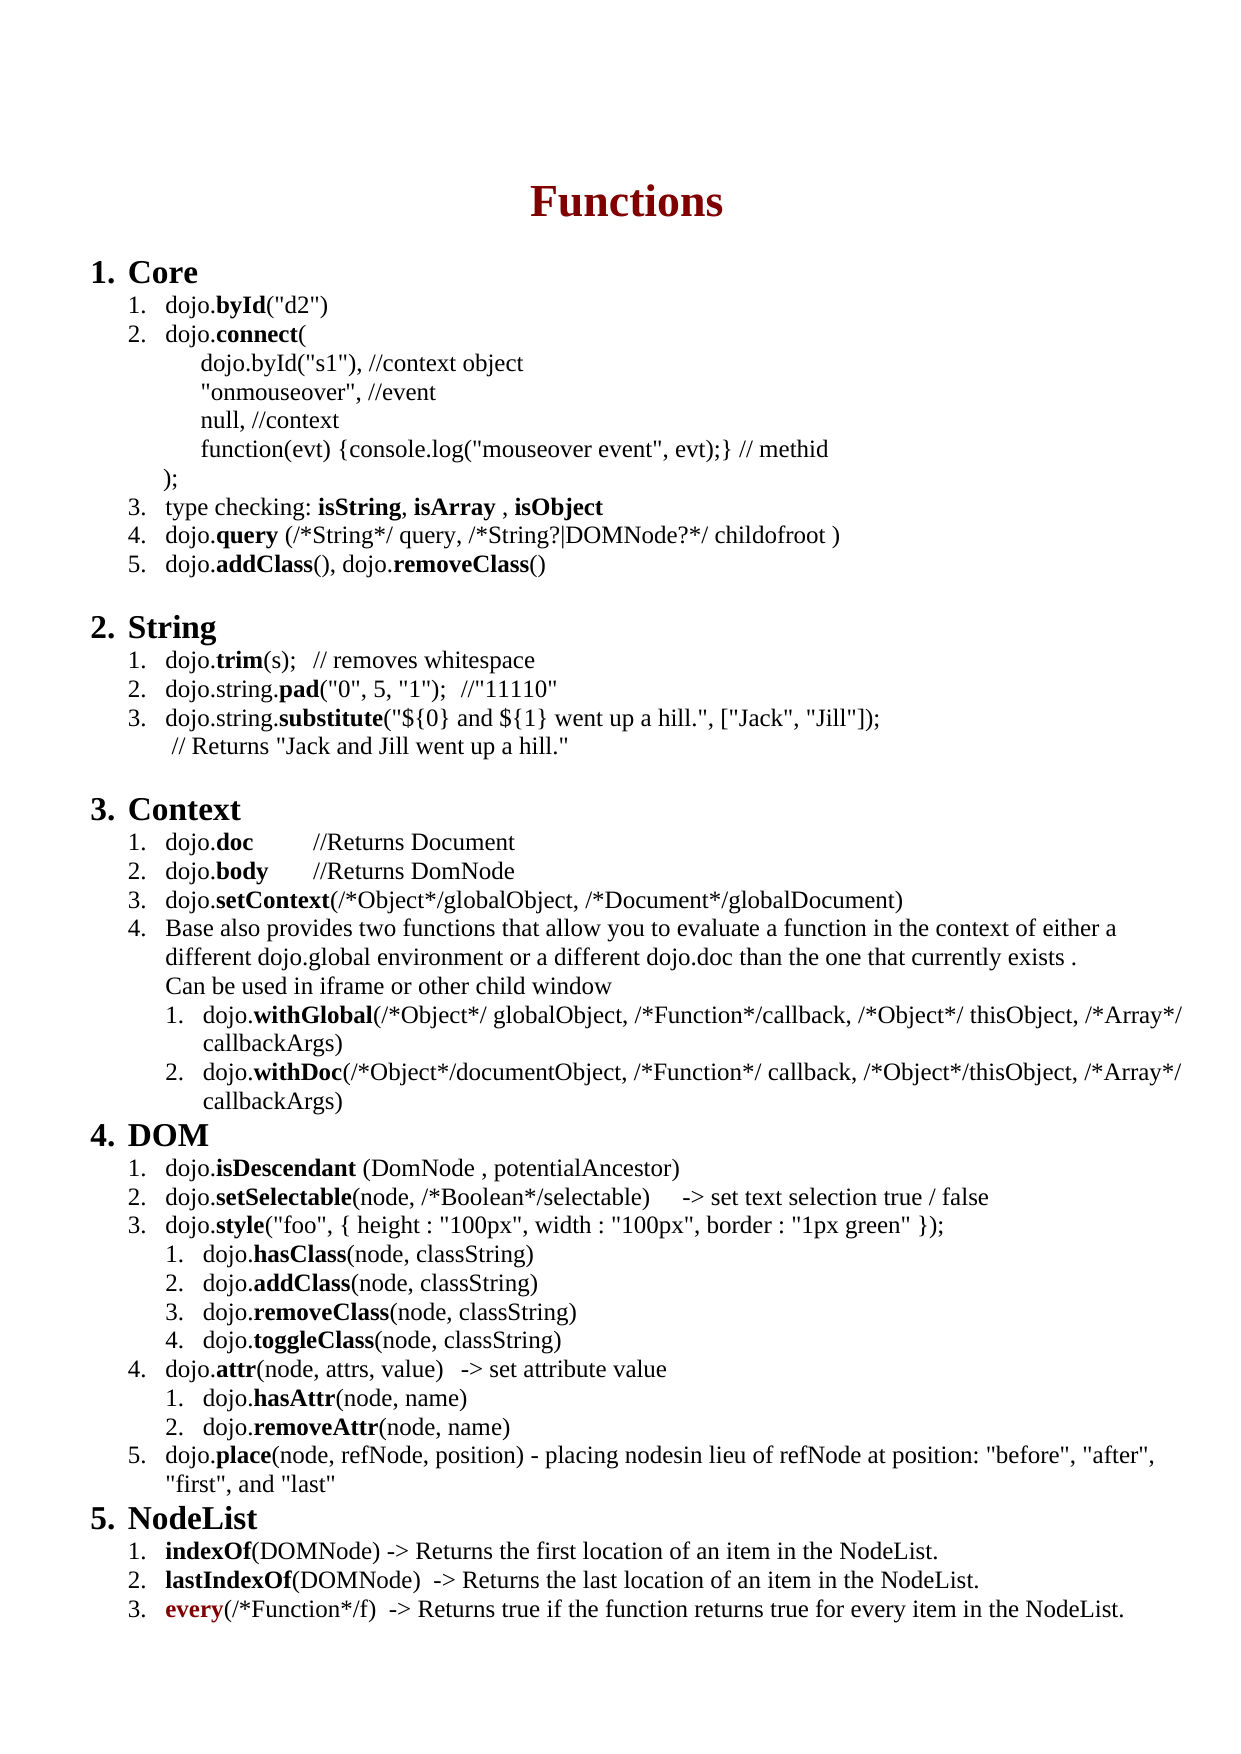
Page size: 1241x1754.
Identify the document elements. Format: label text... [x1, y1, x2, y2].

list dojo.removeClass(node, classString) [165, 1297, 1200, 1326]
list dojo.byId("s1"), //context object [163, 348, 1200, 377]
list dojo.addClass(node, classString) [165, 1268, 1200, 1297]
list String [90, 607, 1200, 645]
list dojo.connect( [128, 319, 1200, 348]
list dojo.place(node, refNode, position) - placing nodesin lieu of refNode at position: "before", "after", "first", and "last" [128, 1441, 1200, 1498]
list dojo.withDoc(/*Object*/documentObject, /*Function*/ callback, /*Object*/thisObject, /*Array*/ callbackArgs) [165, 1057, 1200, 1115]
list indexOf(DOMNode) -> Returns the first location of an item in the NodeList. [128, 1536, 1200, 1565]
list "onmouseover", //event [163, 377, 1200, 406]
list dojo.attr(node, attrs, value) -> set attribute value [128, 1354, 1200, 1383]
list dojo.isDescendant (DomNode , potentialAncestor) [128, 1153, 1200, 1182]
list dojo.hasAttr(node, name) [165, 1383, 1200, 1412]
list dojo.query (/*String*/ query, /*String?|DOMNode?*/ childofroot ) [128, 521, 1200, 549]
list dojo.string.pad("0", 5, "1"); //"11110" [128, 674, 1200, 703]
list function(evt) {console.log("mouseover event", evt);} // methid [163, 434, 1200, 463]
list dojo.style("foo", { height : "100px", width : "100px", border : "1px green" }); [128, 1211, 1200, 1239]
list dojo.doc //Returns Document [128, 827, 1200, 856]
list null, //context [163, 406, 1200, 434]
list Core [90, 252, 1200, 291]
list NodeList [90, 1498, 1200, 1536]
list dojo.string.substitute("${0} and ${1} went up a hill.", ["Jack", "Jill"]); // Returns "Jack and Jill went up a hill." [128, 703, 1200, 760]
list type checking: isString, isArray , isObject [128, 492, 1200, 521]
list lastIndexOf(DOMNode) -> Returns the last location of an item in the NodeList. [128, 1565, 1200, 1594]
list Base also provides two functions that allow you to evaluate a function in the context of either a different dojo.global environment or a different dojo.doc than the one that currently exists . Can be used in iframe or other child window [128, 913, 1200, 1000]
text Functions [53, 173, 1200, 226]
list Context [90, 789, 1200, 827]
list DOM [90, 1115, 1200, 1153]
list every(/*Function*/f) -> Returns true if the function returns true for every item in the NodeList. [128, 1594, 1200, 1623]
list dojo.toggleClass(node, classString) [165, 1326, 1200, 1354]
list dojo.body //Returns DomNode [128, 856, 1200, 885]
list ); [163, 463, 1200, 492]
list dojo.byId("d2") [128, 291, 1200, 319]
list dojo.addClass(), dojo.removeClass() [128, 549, 1200, 607]
list dojo.setContext(/*Object*/globalObject, /*Document*/globalDocument) [128, 885, 1200, 913]
list dojo.removeAttr(node, name) [165, 1412, 1200, 1441]
list dojo.setSelectable(node, /*Boolean*/selectable) -> set text selection true / false [128, 1182, 1200, 1211]
list dojo.hasClass(node, classString) [165, 1239, 1200, 1268]
list dojo.withGlobal(/*Object*/ globalObject, /*Function*/callback, /*Object*/ thisObject, /*Array*/ callbackArgs) [165, 1000, 1200, 1057]
list dojo.trim(s); // removes whitespace [128, 645, 1200, 674]
